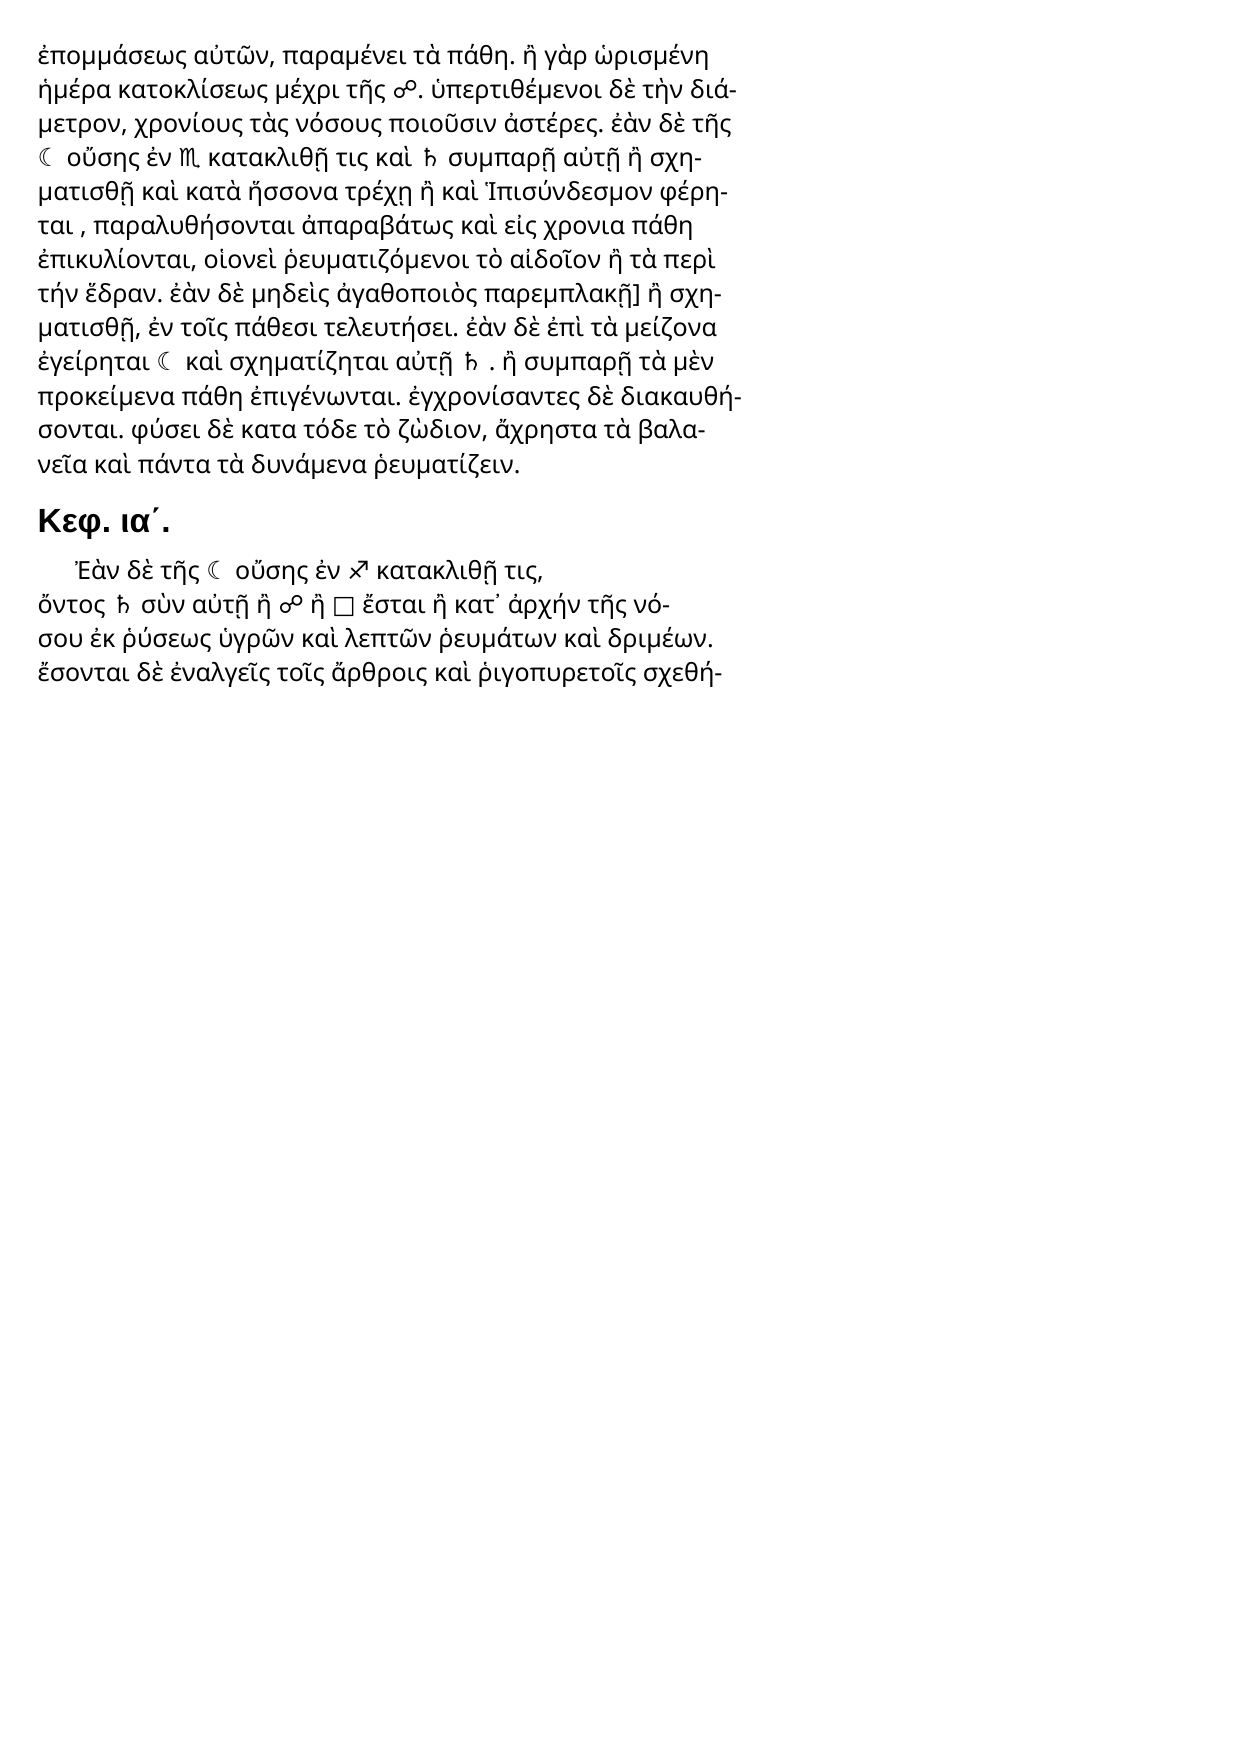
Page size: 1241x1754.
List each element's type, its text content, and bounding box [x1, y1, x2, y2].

subtitle Κεφ. ια΄. [37, 501, 1203, 540]
text ἐπομμάσεως αὐτῶν, παραμένει τὰ πάθη. ἢ γὰρ ὡρισμένη ἡμέρα κατοκλίσεως μέχρι τῆς ☍. ὑπερτιθέμενοι δὲ τὴν διά- μετρον, χρονίους τὰς νόσους ποιοῦσιν ἀστέρες. ἐὰν δὲ τῆς ☾ οὔσης ἐν ♏ κατακλιθῇ τις καὶ ♄ συμπαρῇ αὐτῇ ἢ σχη- ματισθῇ καὶ κατὰ ἥσσονα τρέχῃ ἢ καὶ Ἱπισύνδεσμον φέρη- ται , παραλυθήσονται ἀπαραβάτως καὶ εἰς χρονια πάθη ἐπικυλίονται, οἱονεὶ ῥευματιζόμενοι τὸ αἰδοῖον ἢ τὰ περὶ τήν ἕδραν. ἐὰν δὲ μηδεὶς ἀγαθοποιὸς παρεμπλακῇ] ἢ σχη- ματισθῇ, ἐν τοῖς πάθεσι τελευτήσει. ἐὰν δὲ ἐπὶ τὰ μείζονα ἐγείρηται ☾ καὶ σχηματίζηται αὐτῇ ♄ . ἢ συμπαρῇ τὰ μὲν προκείμενα πάθη ἐπιγένωνται. ἐγχρονίσαντες δὲ διακαυθή- σονται. φύσει δὲ κατα τόδε τὸ ζὼδιον, ἄχρηστα τὰ βαλα- νεῖα καὶ πάντα τὰ δυνάμενα ῥευματίζειν. [37, 37, 1203, 480]
text Ἐὰν δὲ τῆς ☾ οὔσης ἐν ♐ κατακλιθῇ τις, ὄντος ♄ σὺν αὐτῇ ἢ ☍ ἢ □ ἔσται ἢ κατ᾽ ἀρχήν τῆς νό- σου ἐκ ῥύσεως ὑγρῶν καὶ λεπτῶν ῥευμάτων καὶ δριμέων. ἔσονται δὲ ἐναλγεῖς τοῖς ἄρθροις καὶ ῥιγοπυρετοῖς σχεθή- [37, 552, 1203, 688]
